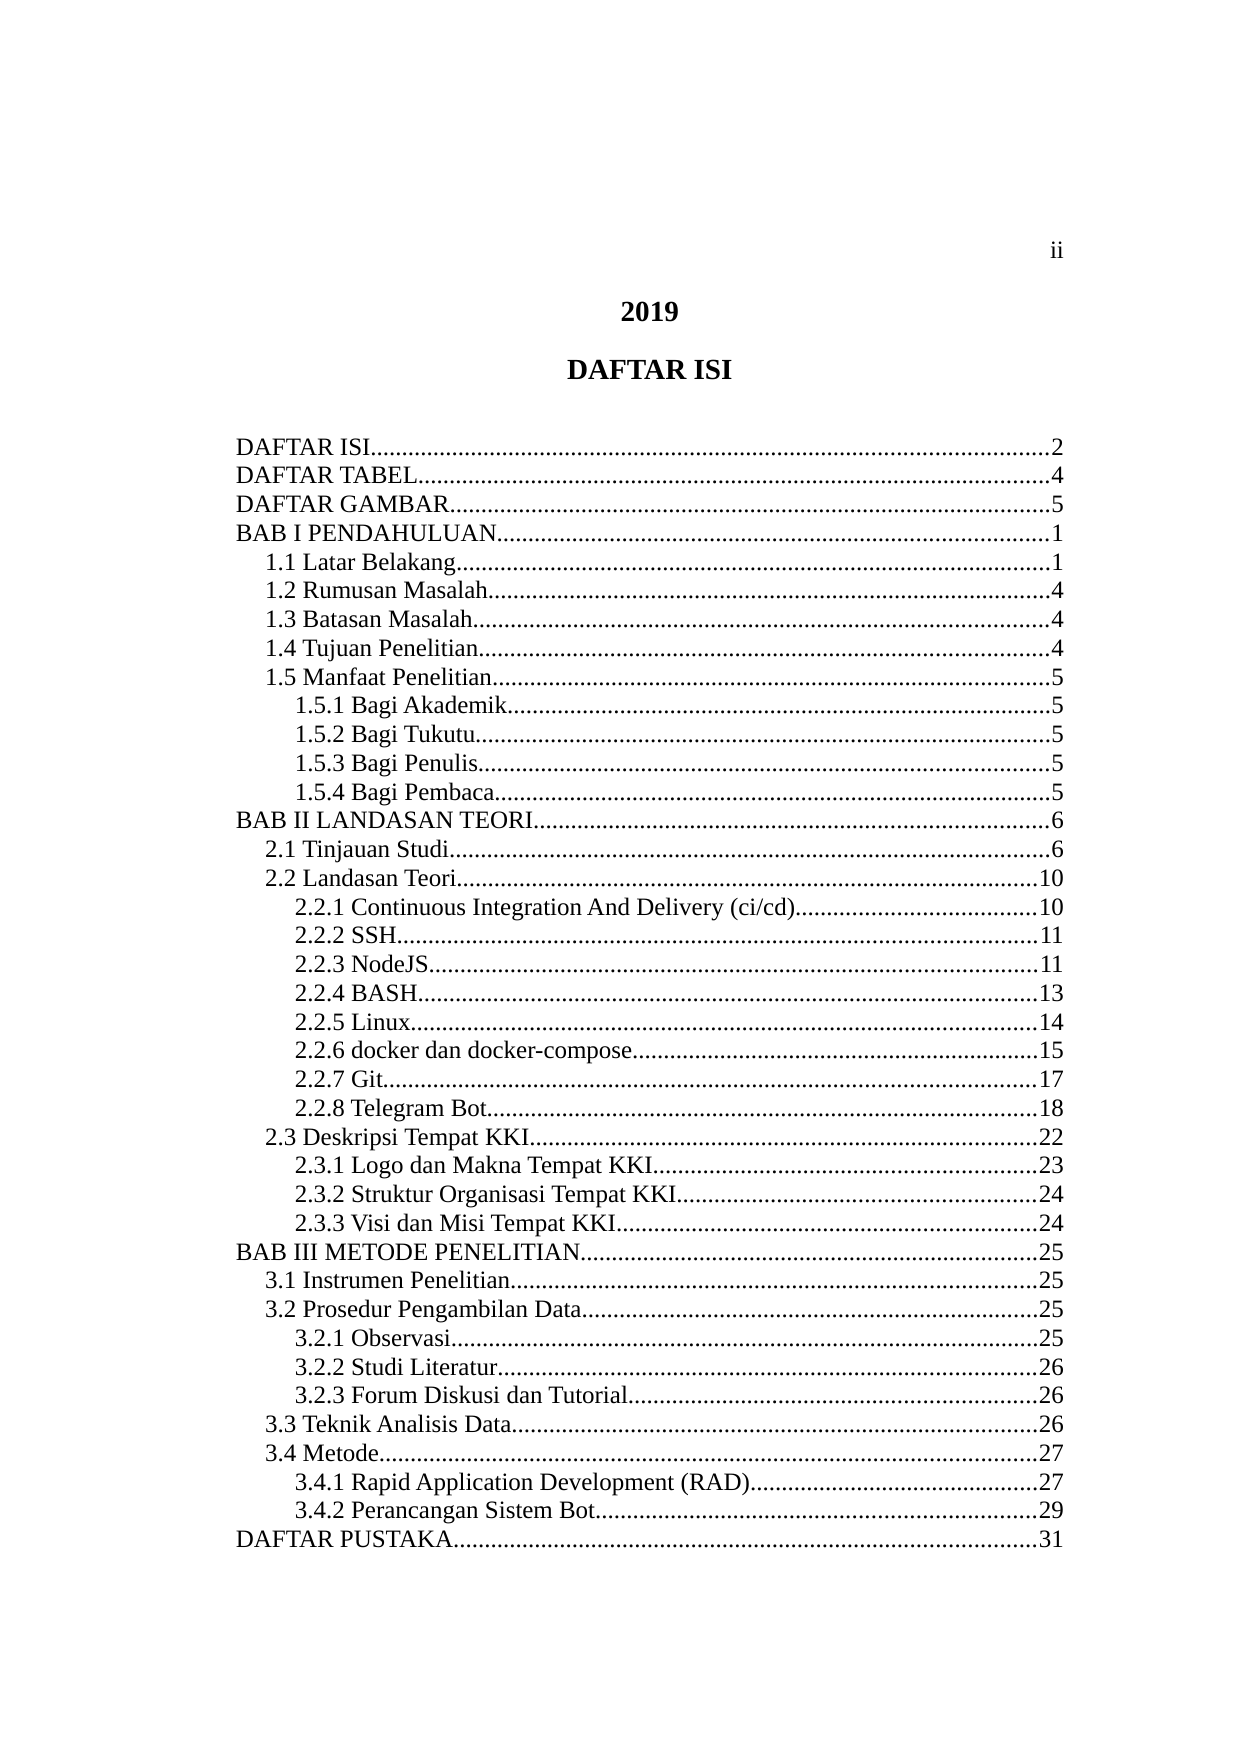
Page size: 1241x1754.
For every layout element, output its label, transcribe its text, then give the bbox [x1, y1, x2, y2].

text DAFTAR TABEL 4 [236, 461, 1063, 489]
text 2.2.5 Linux 14 [294, 1007, 1063, 1036]
text BAB I PENDAHULUAN 1 [236, 518, 1063, 547]
text DAFTAR PUSTAKA 31 [236, 1524, 1063, 1553]
text 1.3 Batasan Masalah 4 [265, 604, 1063, 633]
text 2.2.3 NodeJS 11 [294, 949, 1063, 978]
text BAB III METODE PENELITIAN 25 [236, 1237, 1063, 1266]
text 1.5.4 Bagi Pembaca 5 [294, 777, 1063, 806]
text 1.2 Rumusan Masalah 4 [265, 576, 1063, 604]
text 1.4 Tujuan Penelitian 4 [265, 633, 1063, 662]
text 2.3.1 Logo dan Makna Tempat KKI 23 [294, 1151, 1063, 1179]
text 3.3 Teknik Analisis Data 26 [265, 1409, 1063, 1438]
text 2.2.4 BASH 13 [294, 978, 1063, 1007]
text DAFTAR GAMBAR 5 [236, 489, 1063, 518]
text 2.3.2 Struktur Organisasi Tempat KKI 24 [294, 1179, 1063, 1208]
text 3.4.2 Perancangan Sistem Bot 29 [294, 1496, 1063, 1524]
text 3.2.3 Forum Diskusi dan Tutorial 26 [294, 1381, 1063, 1409]
subtitle DAFTAR ISI [236, 352, 1063, 419]
text 2019 [236, 294, 1063, 327]
text 1.5 Manfaat Penelitian 5 [265, 662, 1063, 691]
text 3.4 Metode 27 [265, 1438, 1063, 1467]
text BAB II LANDASAN TEORI 6 [236, 806, 1063, 834]
text 2.2.2 SSH 11 [294, 921, 1063, 949]
text 3.1 Instrumen Penelitian 25 [265, 1266, 1063, 1294]
text 2.2.7 Git 17 [294, 1064, 1063, 1093]
text 2.3 Deskripsi Tempat KKI 22 [265, 1122, 1063, 1151]
text 1.5.2 Bagi Tukutu 5 [294, 719, 1063, 748]
text 2.2.1 Continuous Integration And Delivery (ci/cd) 10 [294, 892, 1063, 921]
text 1.1 Latar Belakang 1 [265, 547, 1063, 576]
text 3.2.2 Studi Literatur 26 [294, 1352, 1063, 1381]
text 2.1 Tinjauan Studi 6 [265, 834, 1063, 863]
text 2.2.8 Telegram Bot 18 [294, 1093, 1063, 1122]
text 2.2 Landasan Teori 10 [265, 863, 1063, 892]
text 3.2.1 Observasi 25 [294, 1323, 1063, 1352]
text 2.3.3 Visi dan Misi Tempat KKI 24 [294, 1208, 1063, 1237]
text 3.4.1 Rapid Application Development (RAD) 27 [294, 1467, 1063, 1496]
text 1.5.3 Bagi Penulis 5 [294, 748, 1063, 777]
text 2.2.6 docker dan docker-compose 15 [294, 1036, 1063, 1064]
text 1.5.1 Bagi Akademik 5 [294, 691, 1063, 719]
text 3.2 Prosedur Pengambilan Data 25 [265, 1294, 1063, 1323]
text DAFTAR ISI 2 [236, 432, 1063, 461]
